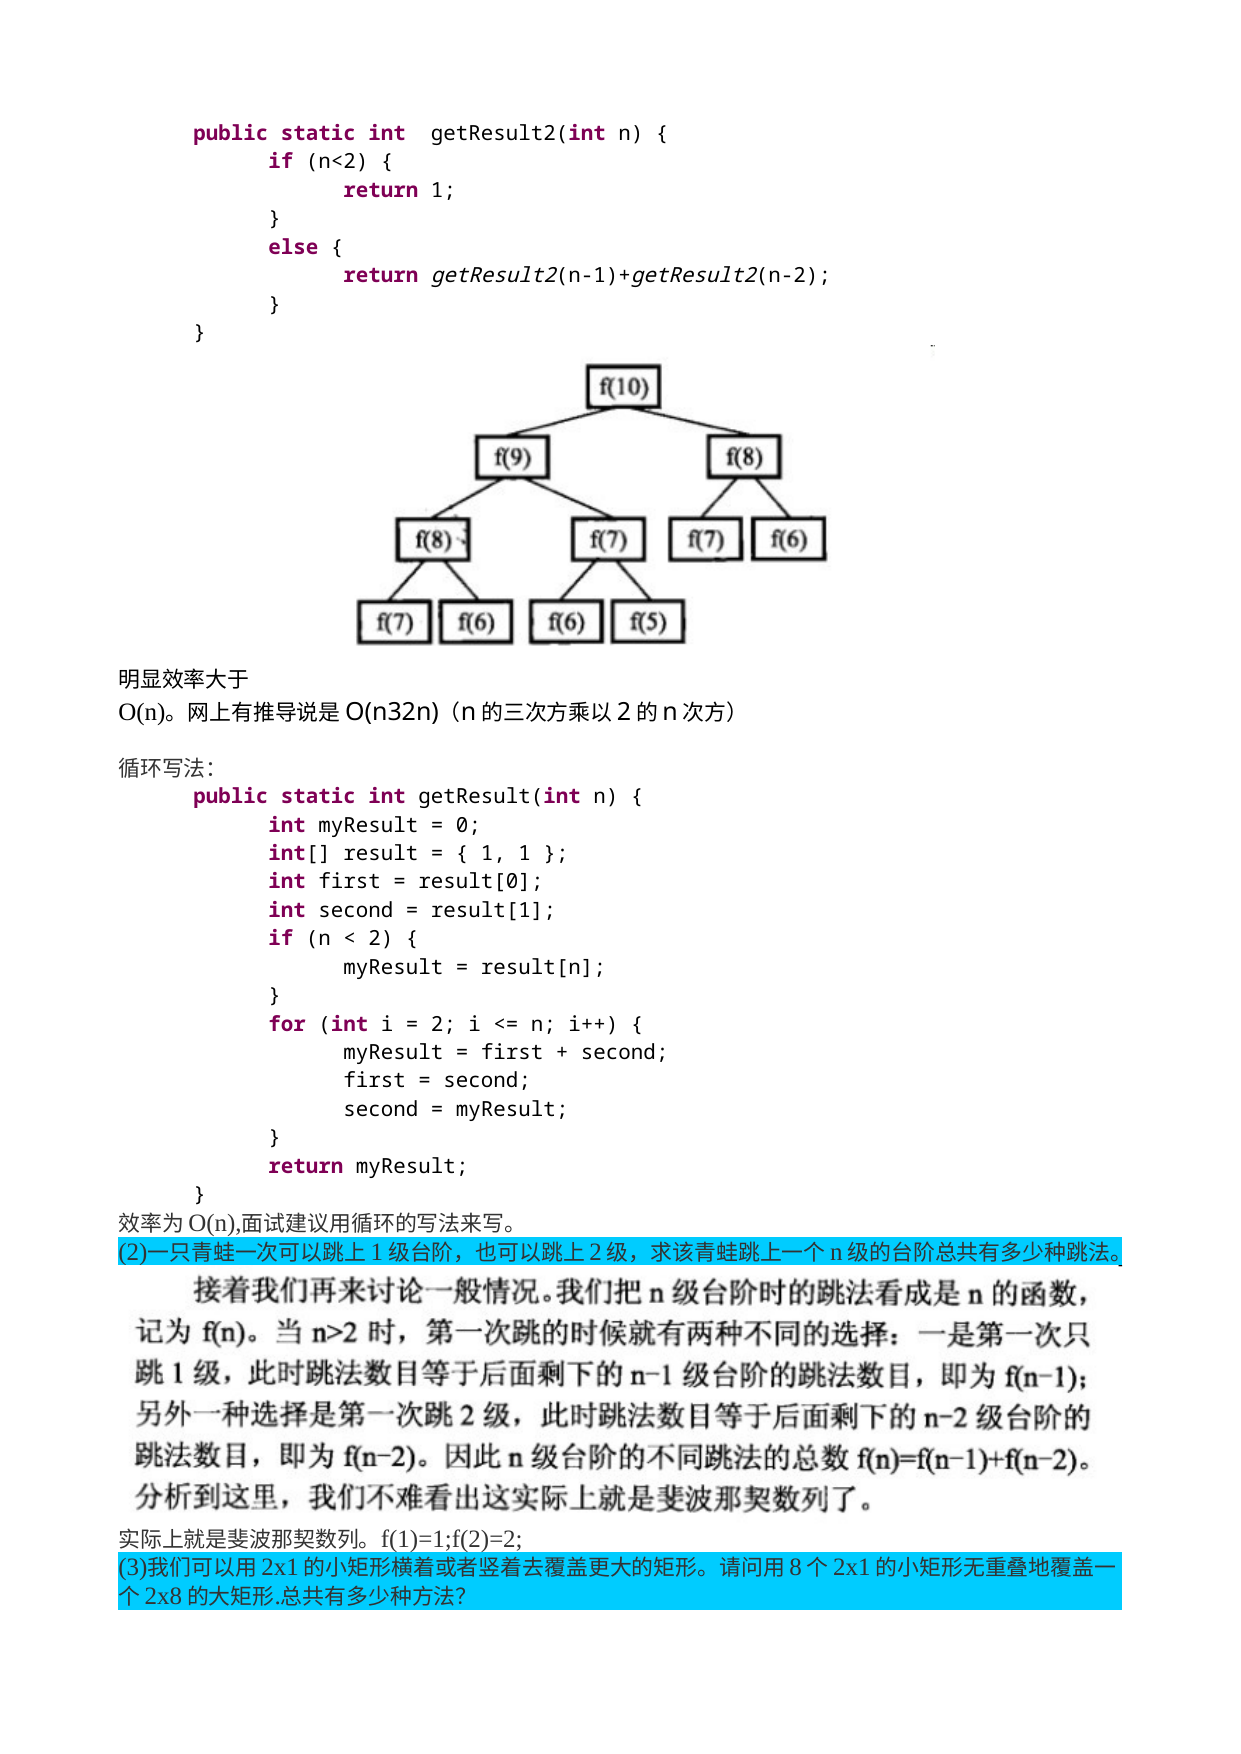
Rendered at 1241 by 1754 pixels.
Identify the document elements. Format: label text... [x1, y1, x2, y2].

text int second = result[1]; [118, 895, 1122, 923]
text myResult = first + second; [118, 1037, 1122, 1066]
text } [118, 980, 1122, 1009]
text myResult = result[n]; [118, 952, 1122, 980]
text public static int getResult(int n) { [118, 781, 1122, 810]
picture [118, 1266, 1123, 1524]
text first = second; [118, 1066, 1122, 1094]
text 明显效率大于O(n)。网上有推导说是O(n32n)（n的三次方乘以2的n次方） [118, 662, 1122, 727]
text int[] result = { 1, 1 }; [118, 838, 1122, 867]
text (2)一只青蛙一次可以跳上1级台阶，也可以跳上2级，求该青蛙跳上一个n级的台阶总共有多少种跳法。 [118, 1237, 1122, 1265]
text public static int getResult2(int n) { [118, 118, 1122, 147]
text (3)我们可以用2x1的小矩形横着或者竖着去覆盖更大的矩形。请问用8个2x1的小矩形无重叠地覆盖一个2x8的大矩形.总共有多少种方法？ [118, 1552, 1122, 1610]
text int myResult = 0; [118, 810, 1122, 838]
text return getResult2(n-1)+getResult2(n-2); [118, 260, 1122, 289]
text 实际上就是斐波那契数列。f(1)=1;f(2)=2; [118, 1524, 1122, 1552]
text } [118, 289, 1122, 317]
text return myResult; [118, 1151, 1122, 1179]
text return 1; [118, 175, 1122, 203]
text int first = result[0]; [118, 867, 1122, 895]
text } [118, 317, 1122, 346]
text 循环写法： [118, 756, 1122, 781]
text } [118, 203, 1122, 232]
text } [118, 1179, 1122, 1208]
text second = myResult; [118, 1094, 1122, 1122]
text for (int i = 2; i <= n; i++) { [118, 1009, 1122, 1037]
text if (n<2) { [118, 147, 1122, 175]
text if (n < 2) { [118, 923, 1122, 952]
text 效率为O(n),面试建议用循环的写法来写。 [118, 1208, 1122, 1237]
text } [118, 1122, 1122, 1151]
text else { [118, 232, 1122, 260]
picture [305, 345, 935, 663]
